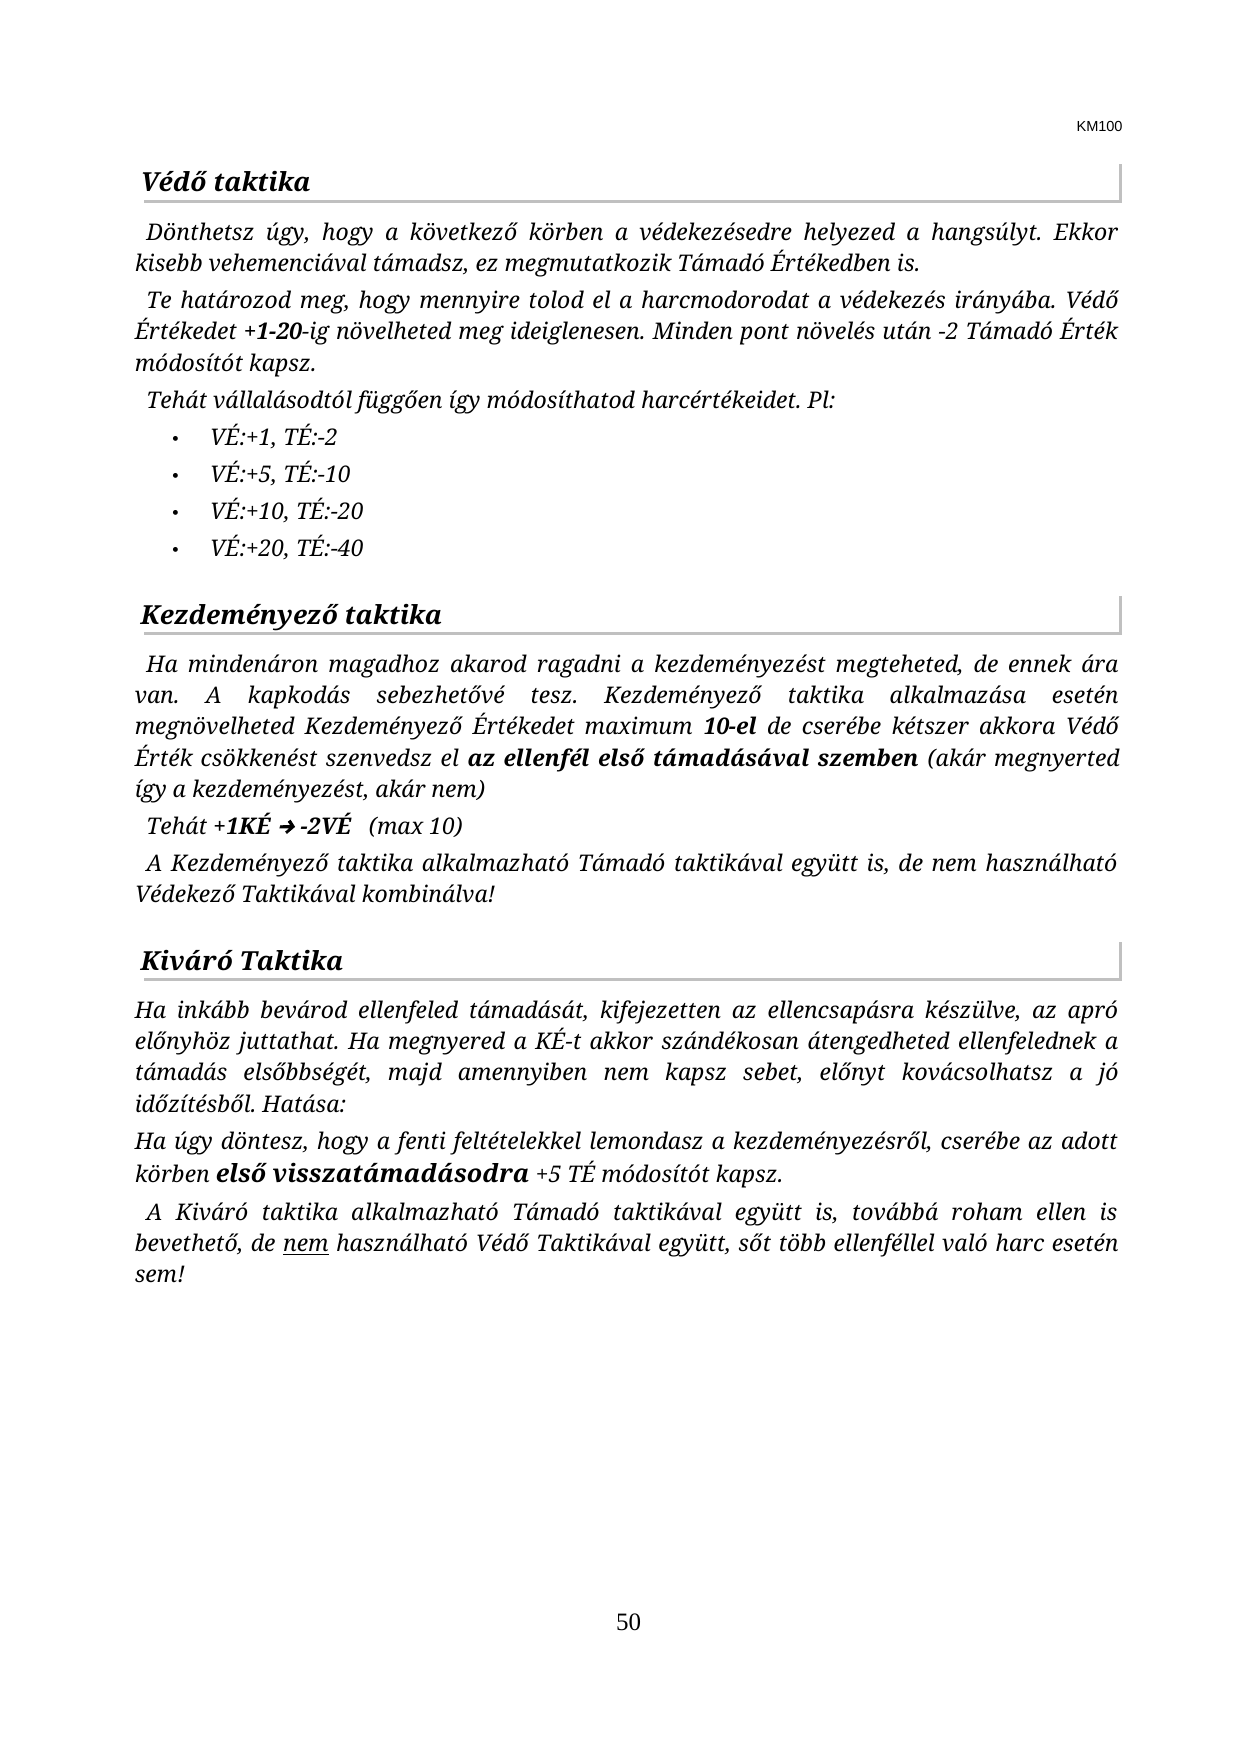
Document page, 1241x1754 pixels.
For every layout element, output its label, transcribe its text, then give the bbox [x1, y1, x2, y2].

subtitle Kezdeményező taktika [140, 596, 1118, 632]
text A Kiváró taktika alkalmazható Támadó taktikával együtt is, továbbá roham ellen is bevethető, de nem használható Védő Taktikával együtt, sőt több ellenféllel való harc esetén sem! [134, 1196, 1122, 1290]
text Te határozod meg, hogy mennyire tolod el a harcmodorodat a védekezés irányába. Védő Értékedet +1-20-ig növelheted meg ideiglenesen. Minden pont növelés után -2 Támadó Érték módosítót kapsz. [134, 284, 1122, 378]
text Dönthetsz úgy, hogy a következő körben a védekezésedre helyezed a hangsúlyt. Ekkor kisebb vehemenciával támadsz, ez megmutatkozik Támadó Értékedben is. [134, 216, 1122, 278]
subtitle Kiváró Taktika [140, 942, 1118, 978]
text Ha inkább bevárod ellenfeled támadását, kifejezetten az ellencsapásra készülve, az apró előnyhöz juttathat. Ha megnyered a KÉ-t akkor szándékosan átengedheted ellenfelednek a támadás elsőbbségét, majd amennyiben nem kapsz sebet, előnyt kovácsolhatsz a jó időzítésből. Hatása: [134, 994, 1122, 1119]
list VÉ:+5, TÉ:-10 [172, 458, 1122, 489]
list VÉ:+10, TÉ:-20 [172, 495, 1122, 526]
text A Kezdeményező taktika alkalmazható Támadó taktikával együtt is, de nem használható Védekező Taktikával kombinálva! [134, 847, 1122, 910]
text Tehát vállalásodtól függően így módosíthatod harcértékeidet. Pl: [134, 384, 1122, 415]
text Ha mindenáron magadhoz akarod ragadni a kezdeményezést megteheted, de ennek ára van. A kapkodás sebezhetővé tesz. Kezdeményező taktika alkalmazása esetén megnövelheted Kezdeményező Értékedet maximum 10-el de cserébe kétszer akkora Védő Érték csökkenést szenvedsz el az ellenfél első támadásával szemben (akár megnyerted így a kezdeményezést, akár nem) [134, 648, 1122, 804]
subtitle Védő taktika [140, 164, 1118, 199]
text Tehát +1KÉ → -2VÉ (max 10) [134, 810, 1122, 841]
text Ha úgy döntesz, hogy a fenti feltételekkel lemondasz a kezdeményezésről, cserébe az adott körben első visszatámadásodra +5 TÉ módosítót kapsz. [134, 1125, 1122, 1190]
list VÉ:+1, TÉ:-2 [172, 421, 1122, 452]
list VÉ:+20, TÉ:-40 [172, 532, 1122, 564]
